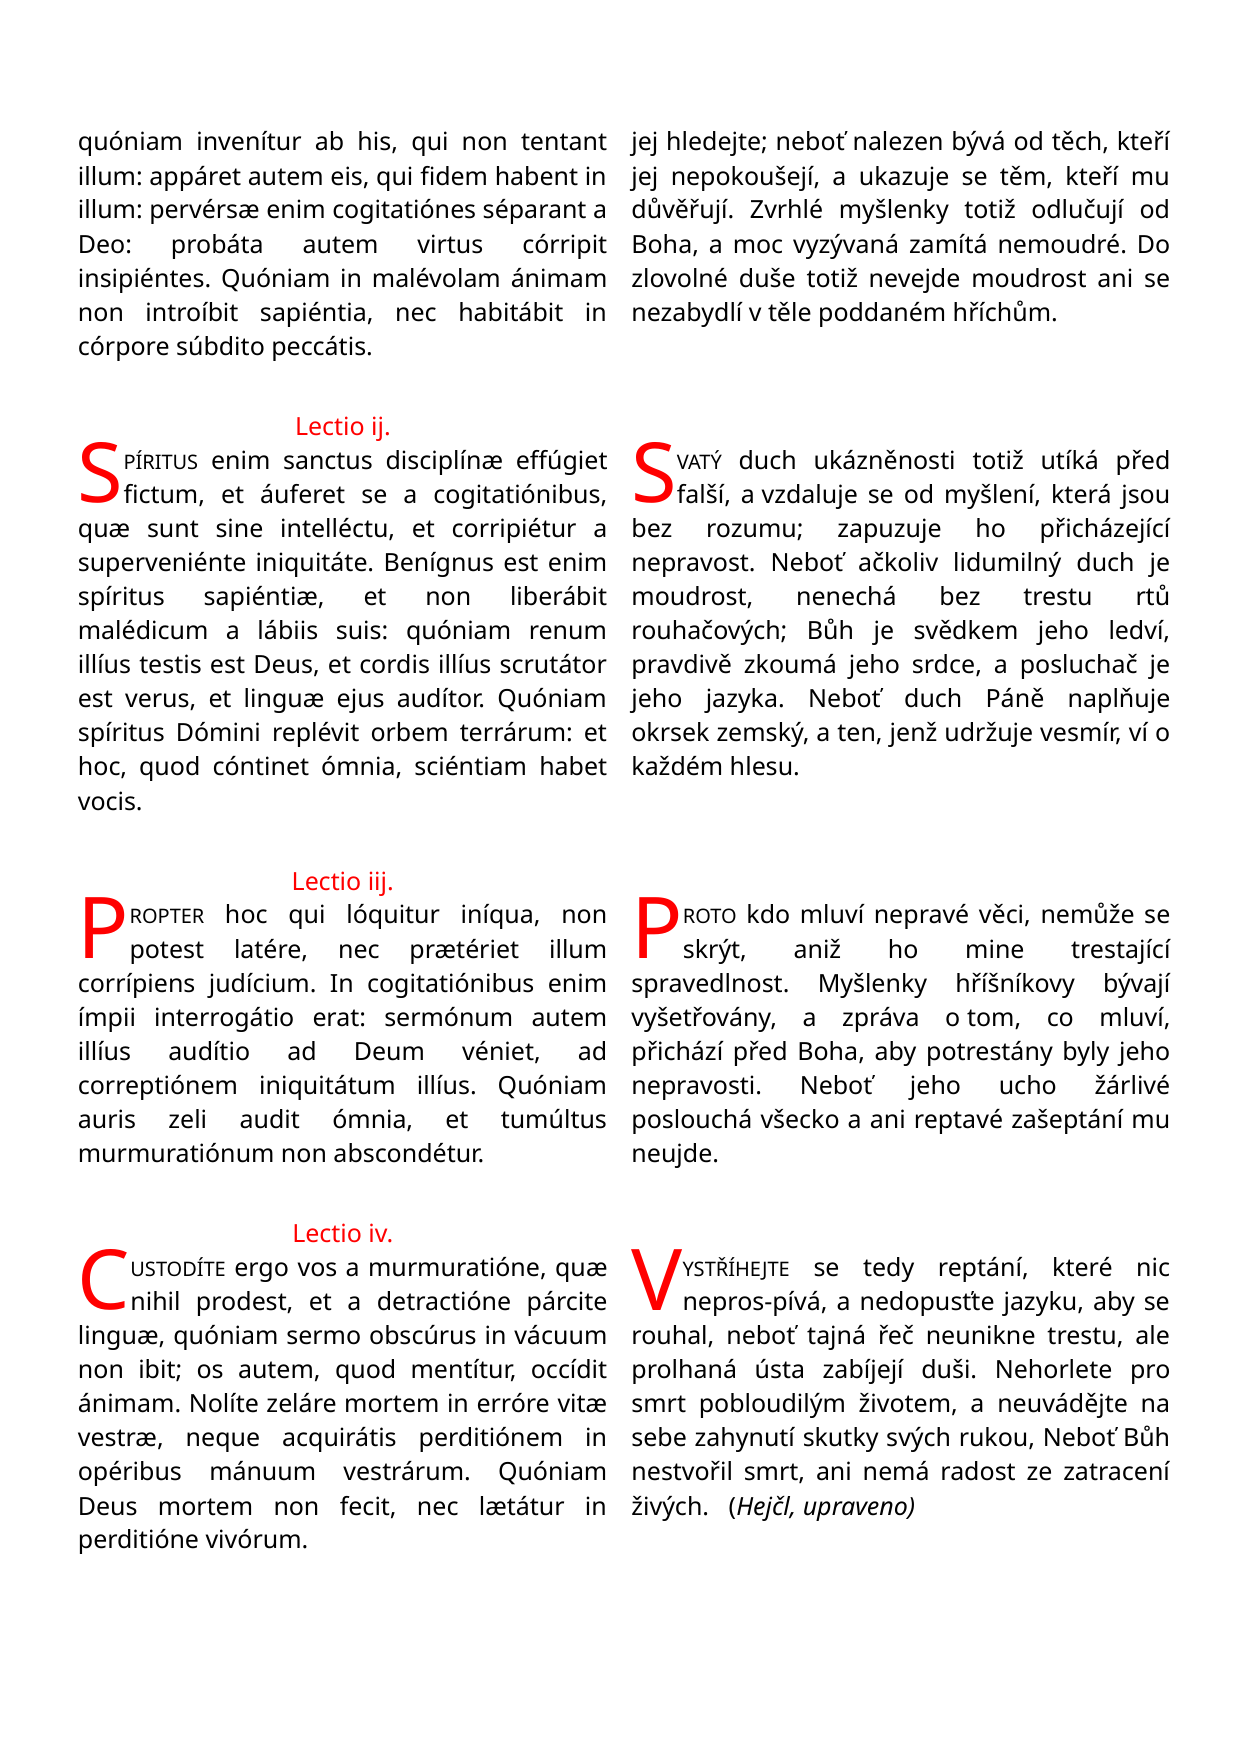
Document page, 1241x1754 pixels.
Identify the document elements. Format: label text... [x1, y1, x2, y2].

table_cell Svatý duch ukázněnosti totiž utíká před falší, a vzdaluje se od myšlení, která jsou bez rozumu; zapuzuje ho přicházející nepravost. Neboť ačkoliv lidumilný duch je moudrost, nenechá bez trestu rtů rouhačových; Bůh je svědkem jeho ledví, pravdivě zkoumá jeho srdce, a posluchač je jeho jazyka. Neboť duch Páně naplňuje okrsek zemský, a ten, jenž udržuje vesmír, ví o každém hlesu. [619, 403, 1182, 857]
table_cell Proto kdo mluví nepravé věci, nemůže se skrýt, aniž ho mine trestající spravedlnost. Myšlenky hříšníkovy bývají vyšetřovány, a zpráva o tom, co mluví, přichází před Boha, aby potrestány byly jeho nepravosti. Neboť jeho ucho žárlivé poslouchá všecko a ani reptavé zašeptání mu neujde. [619, 857, 1182, 1210]
table_cell Lectio ij. Spíritus enim sanctus disciplínæ effúgiet fictum, et áuferet se a cogitatiónibus, quæ sunt sine intelléctu, et corripiétur a superveniénte iniquitáte. Benígnus est enim spíritus sapiéntiæ, et non liberábit malédicum a lábiis suis: quóniam renum illíus testis est Deus, et cordis illíus scrutátor est verus, et linguæ ejus audítor. Quóniam spíritus Dómini replévit orbem terrárum: et hoc, quod cóntinet ómnia, sciéntiam habet vocis. [66, 403, 619, 857]
table_cell Lectio iij. Propter hoc qui lóquitur iníqua, non potest latére, nec prætériet illum corrípiens judícium. In cogitatiónibus enim ímpii interrogátio erat: sermónum autem illíus audítio ad Deum véniet, ad correptiónem iniquitátum illíus. Quóniam auris zeli audit ómnia‚ et tumúltus murmuratiónum non abscondétur. [66, 857, 619, 1210]
table_cell Lectio iv. Custodíte ergo vos a murmuratióne, quæ nihil prodest, et a detractióne párcite linguæ, quóniam sermo obscúrus in vácuum non ibit; os autem, quod mentítur, occídit ánimam. Nolíte zeláre mortem in erróre vitæ vestræ, neque acquirátis perditiónem in opéribus mánuum vestrárum. Quóniam Deus mortem non fecit, nec lætátur in perditióne vivórum. [66, 1210, 619, 1596]
table_cell Vystříhejte se tedy reptání, které nic nepros-pívá, a nedopusťte jazyku, aby se rouhal, neboť tajná řeč neunikne trestu, ale prolhaná ústa zabíjejí duši. Nehorlete pro smrt pobloudilým životem, a neuvádějte na sebe zahynutí skutky svých rukou, Neboť Bůh nestvořil smrt, ani nemá radost ze zatracení živých. (Hejčl, upraveno) [619, 1210, 1182, 1596]
table_cell Zamilujte si spravedlnost, vy, kteří vládnete nad zemí. Přemýšlejte o Pánu v dobromysl­nosti, a v upřímnosti srdce jej hledejte; neboť nalezen bývá od těch, kteří jej nepokoušejí, a ukazuje se těm, kteří mu důvěřují. Zvrhlé myšlenky totiž odlučují od Boha, a moc vyzývaná zamítá nemoudré. Do zlovolné duše totiž nevejde moudrost ani se nezabydlí v těle poddaném hříchům. [619, 118, 1182, 402]
table_cell In I. Nocturno Incipit liber Sapiéntiæ. Lectio j. Cap. 1. Dilígite justítiam, qui judicátis terram. Sentíte de Dómino in bonitáte, et in simplicitáte cordis quærite illum, quóniam invenítur ab his, qui non tentant illum: appáret autem eis, qui fidem habent in illum: pervérsæ enim cogitatiónes séparant a Deo: probáta autem virtus córripit insipiéntes. Quóniam in malévolam ánimam non introíbit sapiéntia, nec habitábit in córpore súbdito peccátis. [66, 118, 619, 402]
